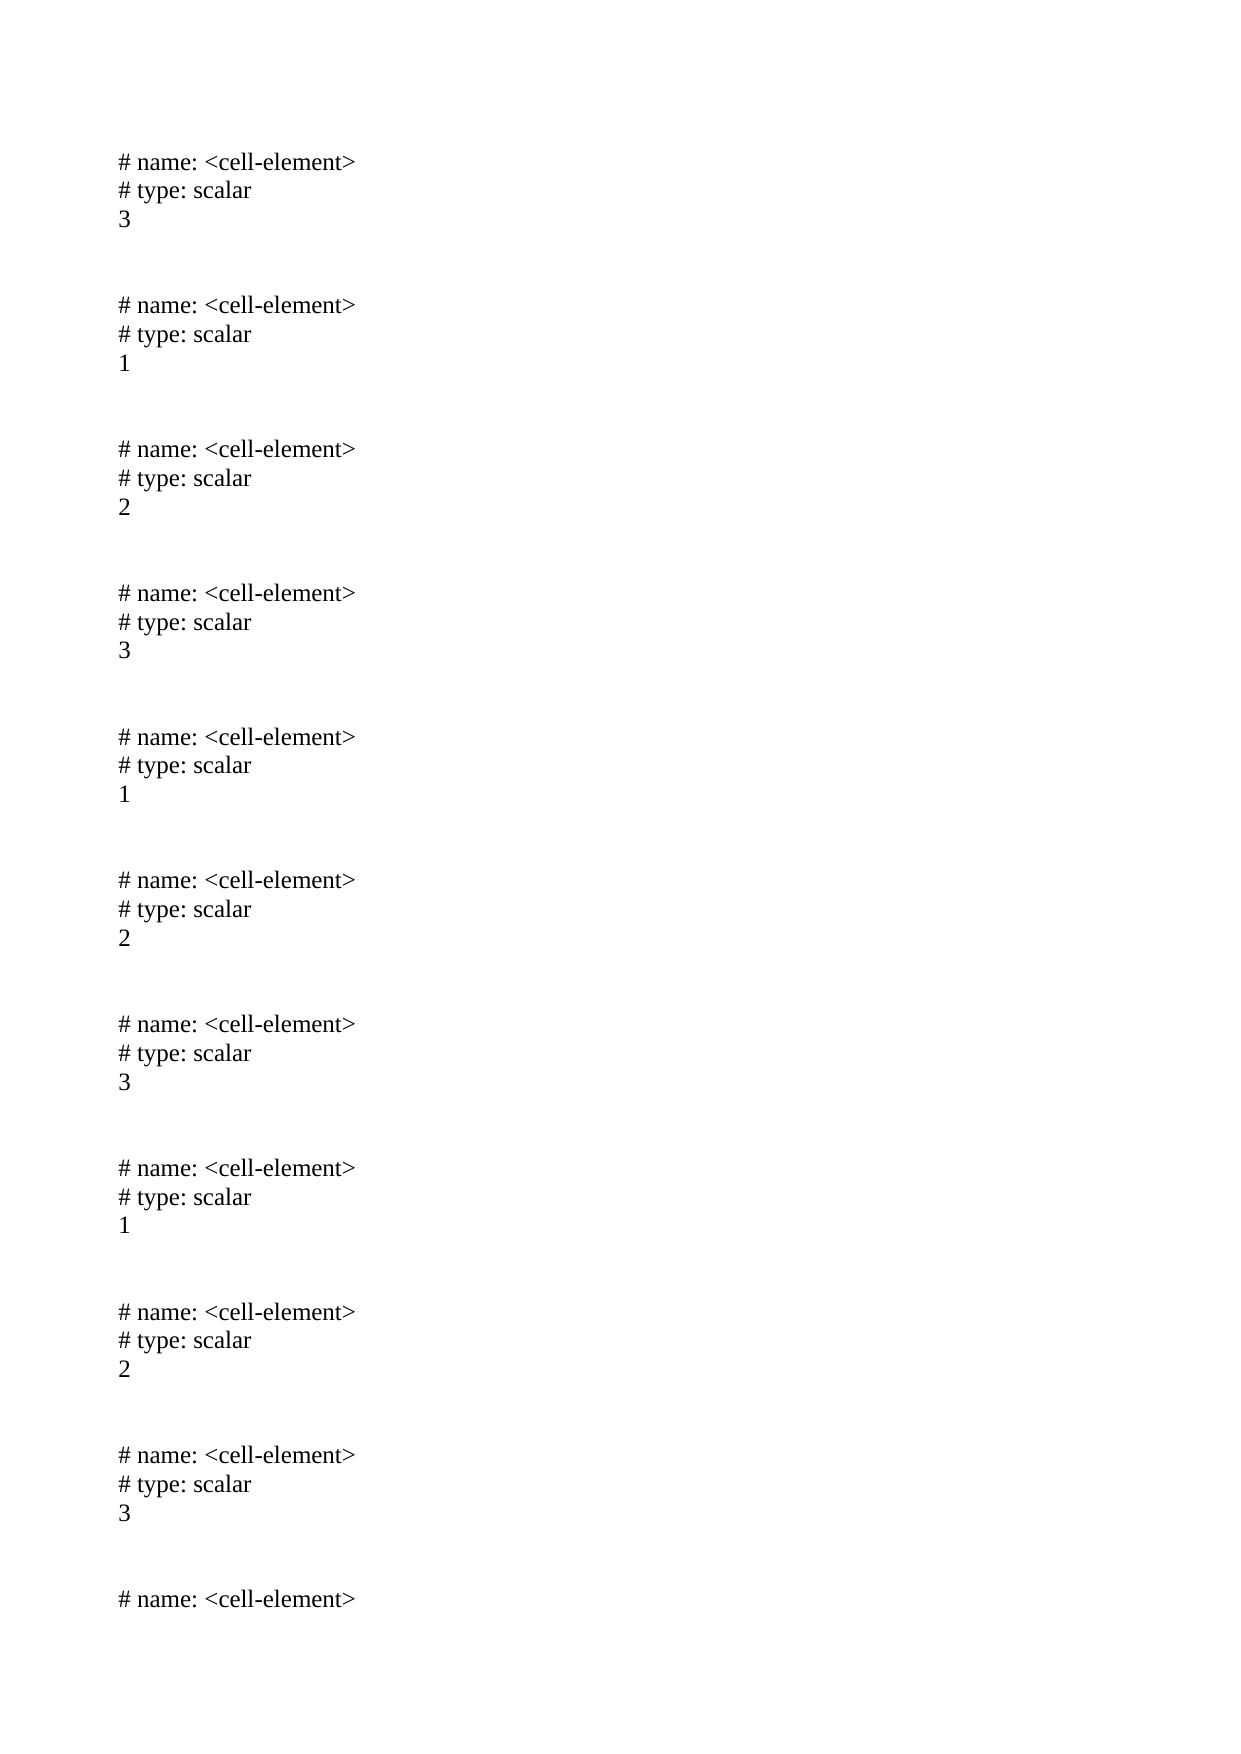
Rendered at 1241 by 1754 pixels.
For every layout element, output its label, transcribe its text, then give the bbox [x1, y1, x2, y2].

text 1 [118, 348, 1122, 377]
text # name: <cell-element> [118, 1441, 1122, 1469]
text 1 [118, 1211, 1122, 1239]
text # name: <cell-element> [118, 1584, 1122, 1613]
text # type: scalar [118, 319, 1122, 348]
text # name: <cell-element> [118, 434, 1122, 463]
text 3 [118, 204, 1122, 233]
text # type: scalar [118, 894, 1122, 923]
text # name: <cell-element> [118, 1009, 1122, 1038]
text # name: <cell-element> [118, 578, 1122, 607]
text # name: <cell-element> [118, 291, 1122, 319]
text 3 [118, 636, 1122, 664]
text 1 [118, 779, 1122, 808]
text 3 [118, 1498, 1122, 1527]
text # type: scalar [118, 463, 1122, 492]
text 2 [118, 923, 1122, 952]
text # type: scalar [118, 1469, 1122, 1498]
text 3 [118, 1067, 1122, 1096]
text # type: scalar [118, 1038, 1122, 1067]
text # type: scalar [118, 1182, 1122, 1211]
text 2 [118, 1354, 1122, 1383]
text # name: <cell-element> [118, 1297, 1122, 1326]
text # name: <cell-element> [118, 1153, 1122, 1182]
text # name: <cell-element> [118, 722, 1122, 751]
text # type: scalar [118, 176, 1122, 204]
text # name: <cell-element> [118, 147, 1122, 176]
text # type: scalar [118, 607, 1122, 636]
text # name: <cell-element> [118, 866, 1122, 894]
text # type: scalar [118, 751, 1122, 779]
text # type: scalar [118, 1326, 1122, 1354]
text 2 [118, 492, 1122, 521]
